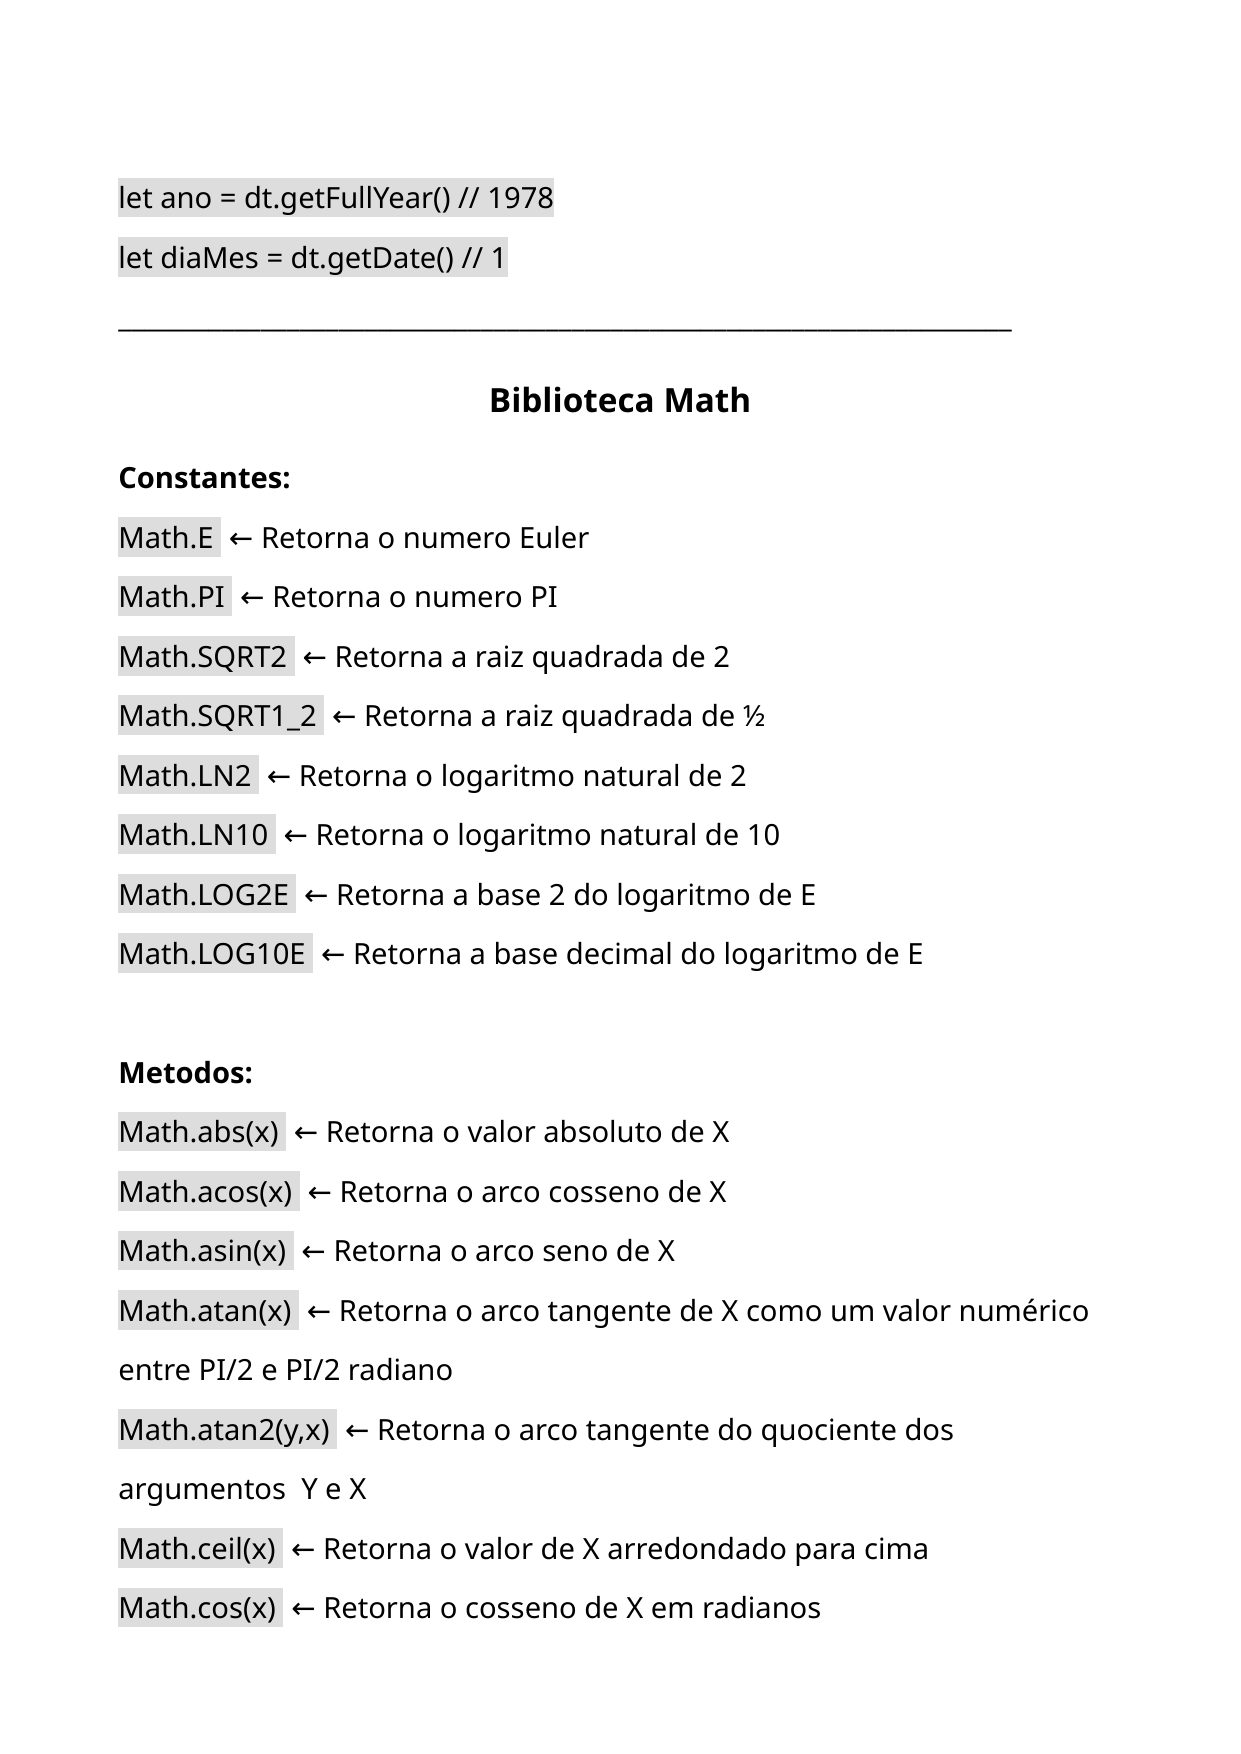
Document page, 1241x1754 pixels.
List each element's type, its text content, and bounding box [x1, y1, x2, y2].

text Math.cos(x) ← Retorna o cosseno de X em radianos [118, 1588, 1122, 1627]
text let diaMes = dt.getDate() // 1 [118, 237, 1122, 277]
text Math.LN10 ← Retorna o logaritmo natural de 10 [118, 814, 1122, 854]
subtitle Biblioteca Math [118, 377, 1122, 422]
text Metodos: [118, 1052, 1122, 1092]
text Constantes: [118, 457, 1122, 497]
text Math.PI ← Retorna o numero PI [118, 576, 1122, 616]
text Math.atan(x) ← Retorna o arco tangente de X como um valor numérico entre PI/2 e PI/2 radiano [118, 1290, 1122, 1389]
text Math.LN2 ← Retorna o logaritmo natural de 2 [118, 755, 1122, 794]
text Math.asin(x) ← Retorna o arco seno de X [118, 1231, 1122, 1270]
text Math.E ← Retorna o numero Euler [118, 517, 1122, 557]
text Math.ceil(x) ← Retorna o valor de X arredondado para cima [118, 1528, 1122, 1568]
text Math.acos(x) ← Retorna o arco cosseno de X [118, 1171, 1122, 1211]
text Math.SQRT2 ← Retorna a raiz quadrada de 2 [118, 636, 1122, 676]
text _____________________________________________________________________ [118, 297, 1122, 336]
text Math.SQRT1_2 ← Retorna a raiz quadrada de ½ [118, 695, 1122, 735]
text let ano = dt.getFullYear() // 1978 [118, 178, 1122, 217]
text Math.abs(x) ← Retorna o valor absoluto de X [118, 1112, 1122, 1151]
text Math.atan2(y,x) ← Retorna o arco tangente do quociente dos argumentos Y e X [118, 1409, 1122, 1508]
text Math.LOG2E ← Retorna a base 2 do logaritmo de E [118, 874, 1122, 913]
text Math.LOG10E ← Retorna a base decimal do logaritmo de E [118, 933, 1122, 973]
